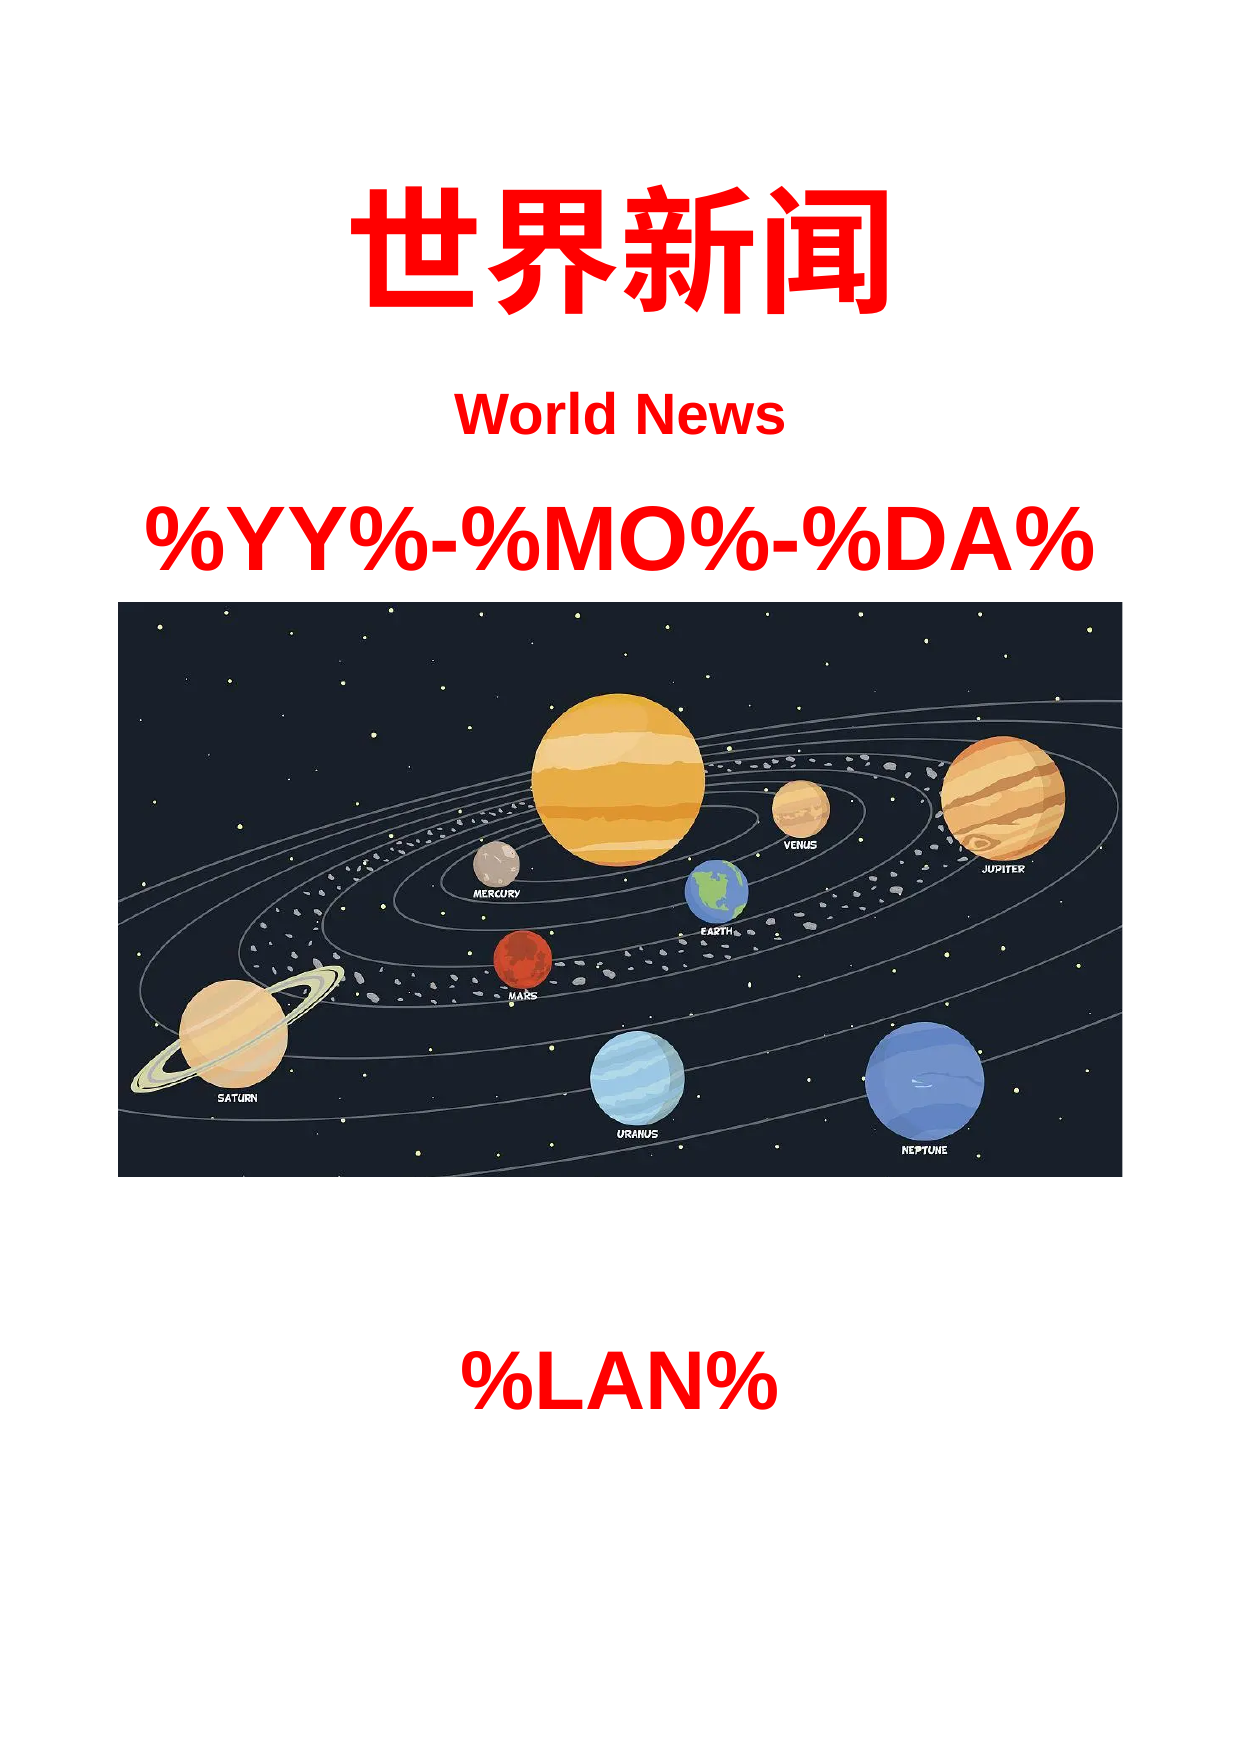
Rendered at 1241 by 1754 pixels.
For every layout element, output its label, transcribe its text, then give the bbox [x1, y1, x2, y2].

subtitle 世界新闻 [118, 143, 1122, 342]
subtitle %LAN% [118, 1331, 1122, 1427]
subtitle %YY%-%MO%-%DA% [118, 484, 1122, 590]
subtitle World News [118, 380, 1122, 447]
picture [118, 602, 1123, 1177]
